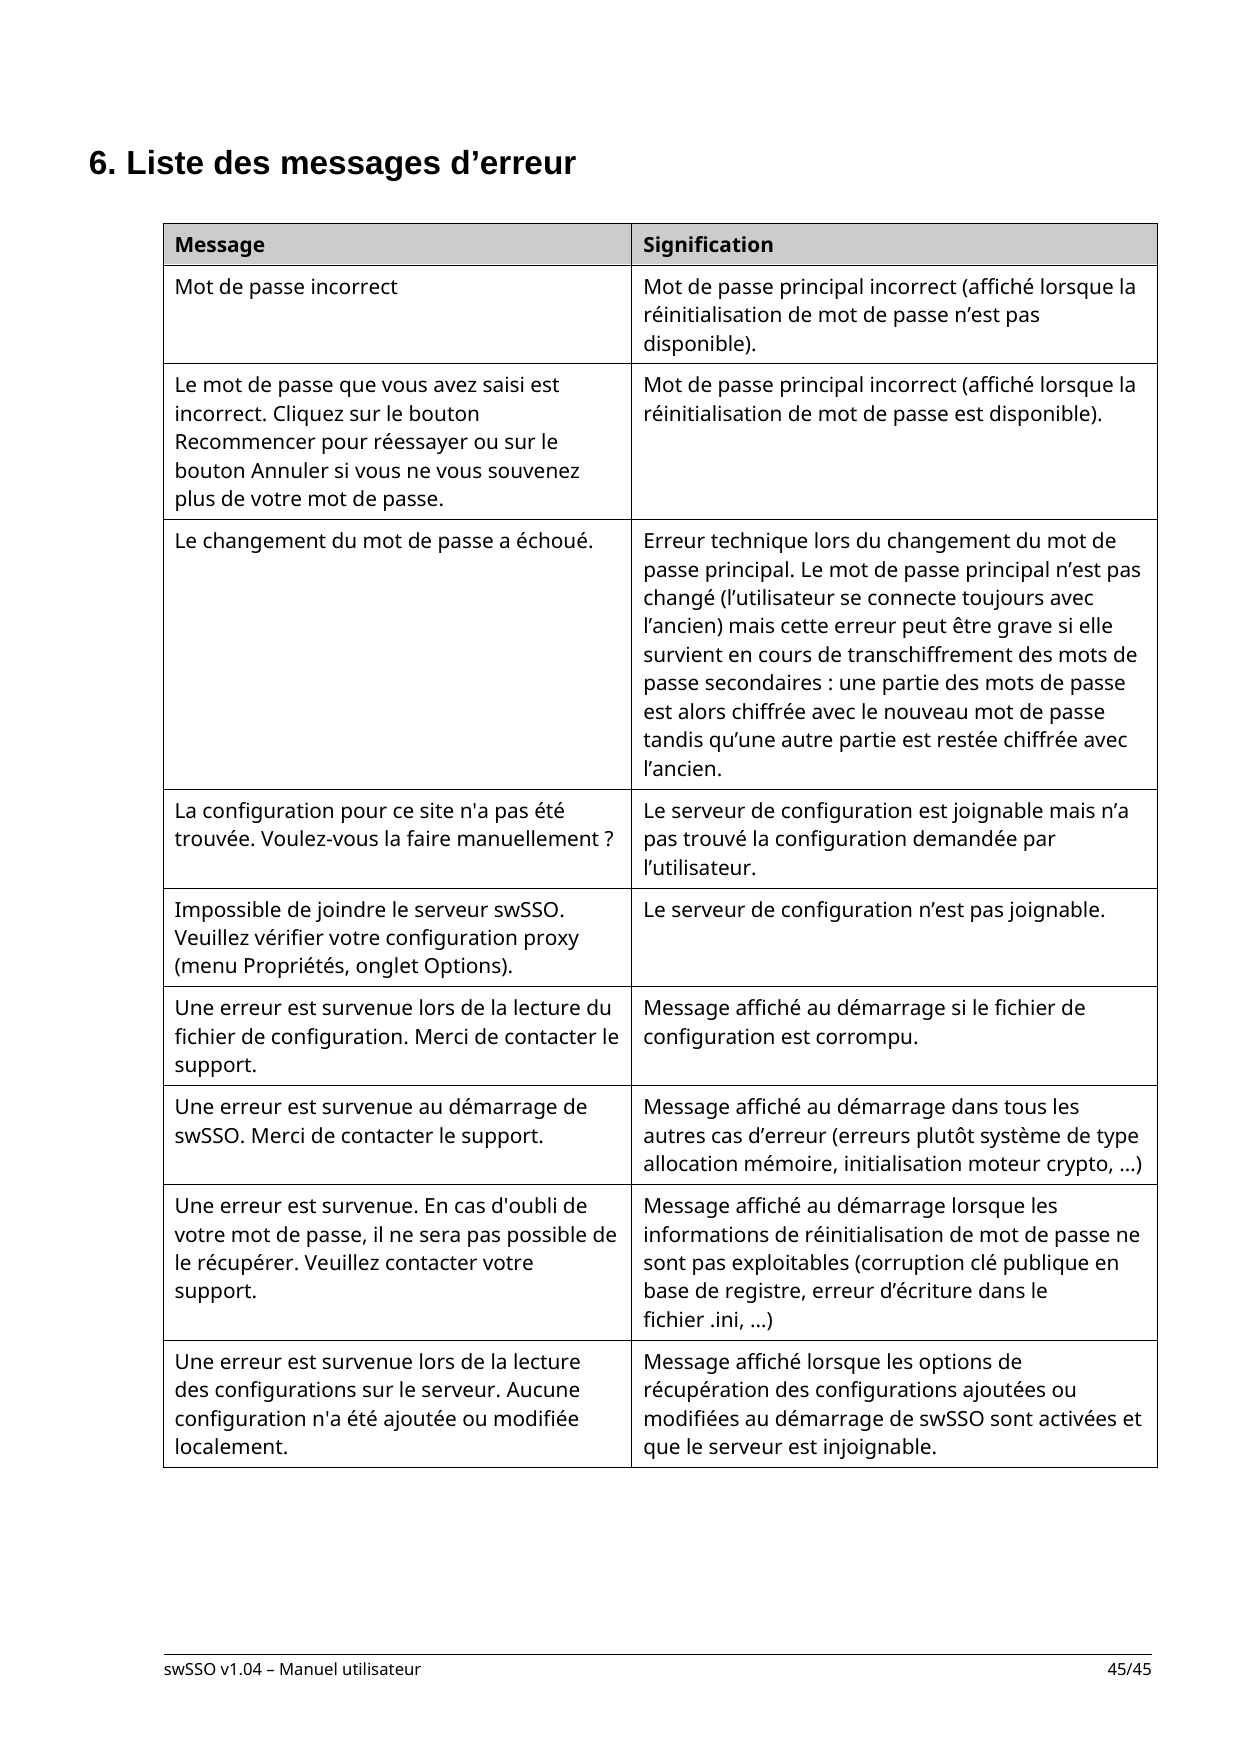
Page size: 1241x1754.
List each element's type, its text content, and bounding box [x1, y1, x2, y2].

table_cell Le serveur de configuration est joignable mais n’a pas trouvé la configuration demandée par l’utilisateur. [632, 790, 1157, 887]
table_cell Mot de passe principal incorrect (affiché lorsque la réinitialisation de mot de passe est disponible). [632, 364, 1157, 519]
table_header Message [164, 224, 631, 264]
table_cell Une erreur est survenue au démarrage de swSSO. Merci de contacter le support. [164, 1086, 631, 1184]
table_cell Impossible de joindre le serveur swSSO. Veuillez vérifier votre configuration proxy (menu Propriétés, onglet Options). [164, 889, 631, 986]
table_cell Erreur technique lors du changement du mot de passe principal. Le mot de passe principal n’est pas changé (l’utilisateur se connecte toujours avec l’ancien) mais cette erreur peut être grave si elle survient en cours de transchiffrement des mots de passe secondaires : une partie des mots de passe est alors chiffrée avec le nouveau mot de passe tandis qu’une autre partie est restée chiffrée avec l’ancien. [632, 520, 1157, 788]
table_cell Message affiché au démarrage dans tous les autres cas d’erreur (erreurs plutôt système de type allocation mémoire, initialisation moteur crypto, …) [632, 1086, 1157, 1184]
table_cell Une erreur est survenue lors de la lecture du fichier de configuration. Merci de contacter le support. [164, 987, 631, 1085]
table_cell Message affiché lorsque les options de récupération des configurations ajoutées ou modifiées au démarrage de swSSO sont activées et que le serveur est injoignable. [632, 1341, 1157, 1467]
table_cell Une erreur est survenue lors de la lecture des configurations sur le serveur. Aucune configuration n'a été ajoutée ou modifiée localement. [164, 1341, 631, 1467]
table_cell Une erreur est survenue. En cas d'oubli de votre mot de passe, il ne sera pas possible de le récupérer. Veuillez contacter votre support. [164, 1185, 631, 1340]
table_cell Le mot de passe que vous avez saisi est incorrect. Cliquez sur le bouton Recommencer pour réessayer ou sur le bouton Annuler si vous ne vous souvenez plus de votre mot de passe. [164, 364, 631, 519]
table_cell Message affiché au démarrage lorsque les informations de réinitialisation de mot de passe ne sont pas exploitables (corruption clé publique en base de registre, erreur d’écriture dans le fichier .ini, …) [632, 1185, 1157, 1340]
table_cell Le serveur de configuration n’est pas joignable. [632, 889, 1157, 986]
table_cell Mot de passe incorrect [164, 266, 631, 363]
subtitle Liste des messages d’erreur [89, 143, 1152, 182]
table_cell La configuration pour ce site n'a pas été trouvée. Voulez-vous la faire manuellement ? [164, 790, 631, 887]
table_header Signification [632, 224, 1157, 264]
table_cell Message affiché au démarrage si le fichier de configuration est corrompu. [632, 987, 1157, 1085]
table_cell Le changement du mot de passe a échoué. [164, 520, 631, 788]
table_cell Mot de passe principal incorrect (affiché lorsque la réinitialisation de mot de passe n’est pas disponible). [632, 266, 1157, 363]
